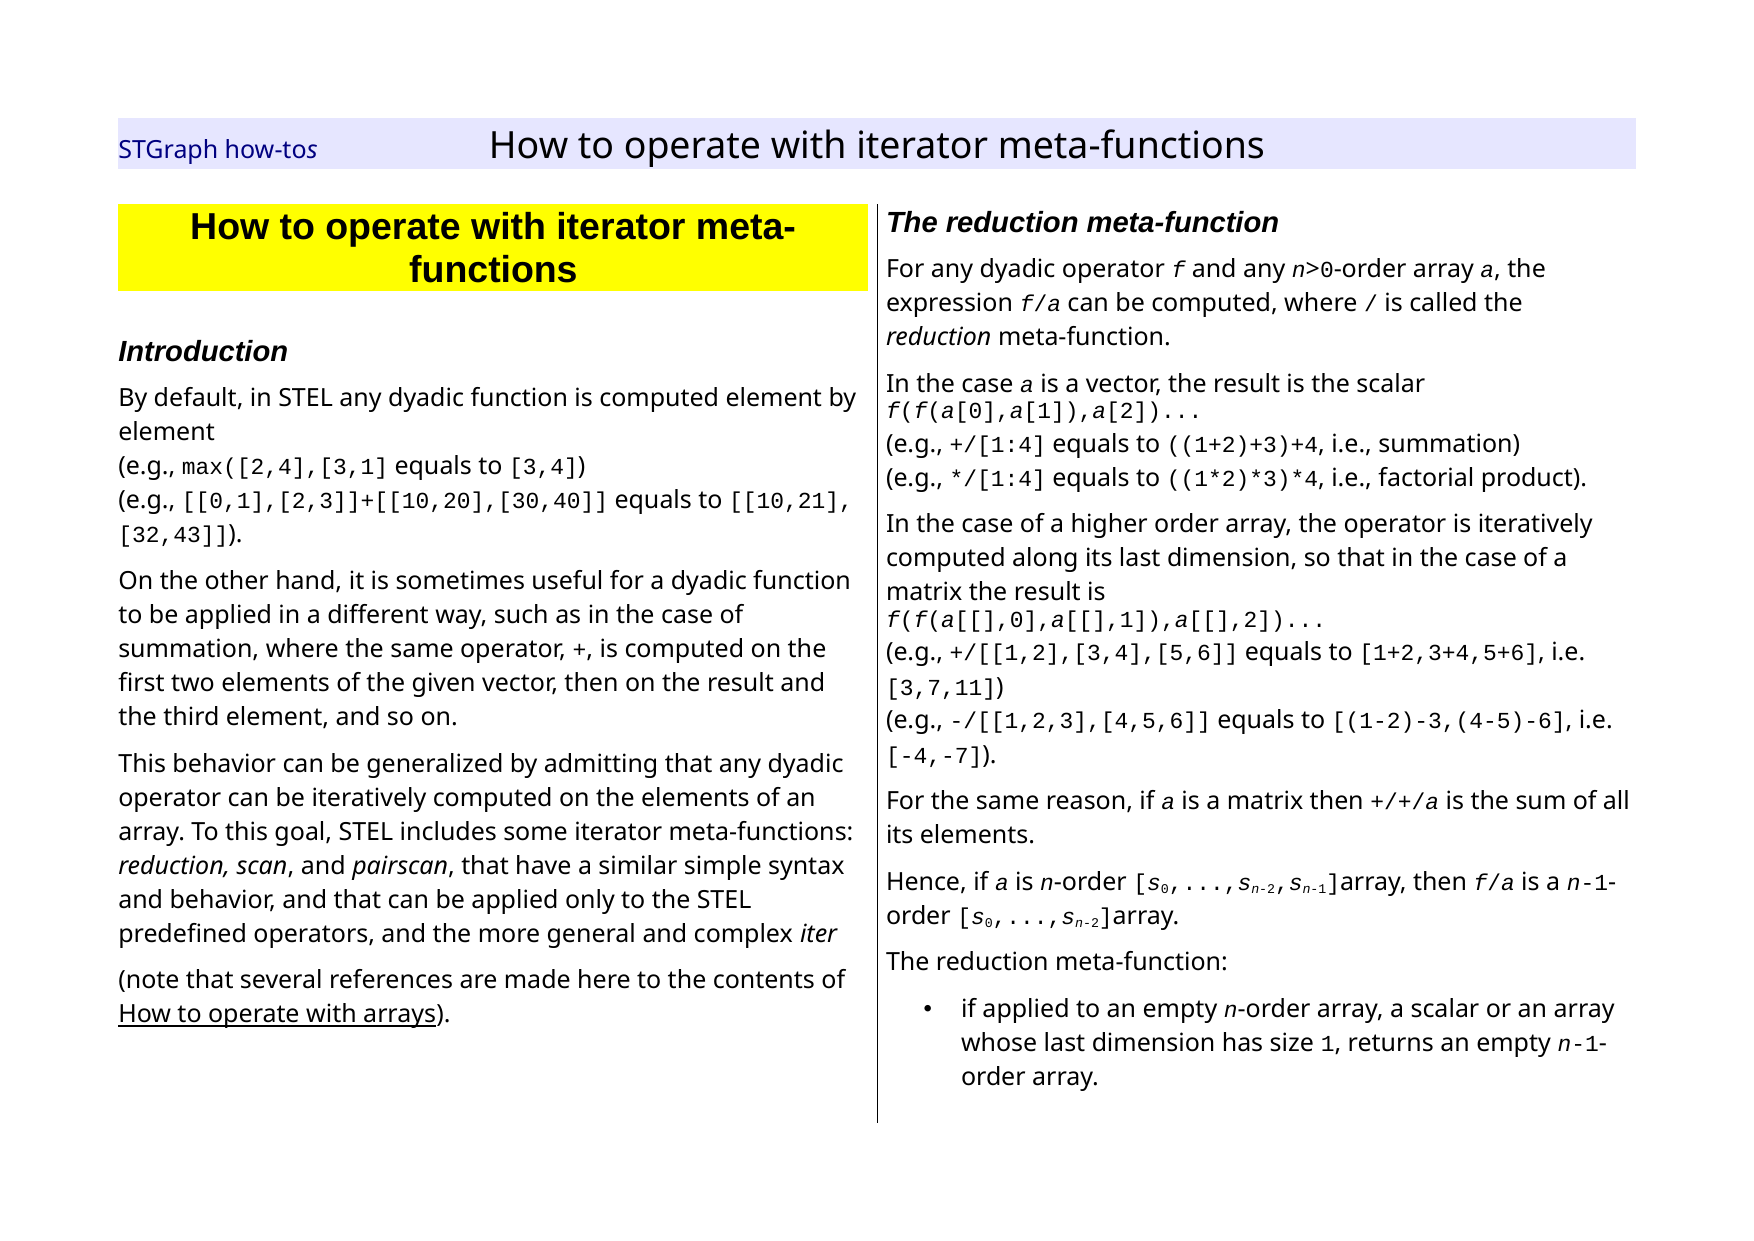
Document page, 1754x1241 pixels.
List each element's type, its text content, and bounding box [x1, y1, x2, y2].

text On the other hand, it is sometimes useful for a dyadic function to be applied in a different way, such as in the case of summation, where the same operator, +, is computed on the first two elements of the given vector, then on the result and the third element, and so on. [118, 562, 868, 733]
text The reduction meta-function: [886, 944, 1636, 978]
text (note that several references are made here to the contents of How to operate with arrays). [118, 962, 868, 1030]
text In the case a is a vector, the result is the scalar f(f(a[0],a[1]),a[2])... (e.g., +/[1:4] equals to ((1+2)+3)+4, i.e., summation) (e.g., */[1:4] equals to ((1*2)*3)*4, i.e., factorial product). [886, 365, 1636, 493]
text For the same reason, if a is a matrix then +/+/a is the sum of all its elements. [886, 783, 1636, 851]
text Hence, if a is n-order [s0,...,sn-2,sn-1]array, then f/a is a n-1-order [s0,...,sn-2]array. [886, 863, 1636, 932]
list if applied to an empty n-order array, a scalar or an array whose last dimension has size 1, returns an empty n-1-order array. [923, 991, 1636, 1093]
text In the case of a higher order array, the operator is iteratively computed along its last dimension, so that in the case of a matrix the result is f(f(a[[],0],a[[],1]),a[[],2])... (e.g., +/[[1,2],[3,4],[5,6]] equals to [1+2,3+4,5+6], i.e. [3,7,11]) (e.g., -/[[1,2,3],[4,5,6]] equals to [(1-2)-3,(4-5)-6], i.e. [-4,-7]). [886, 506, 1636, 770]
text By default, in STEL any dyadic function is computed element by element (e.g., max([2,4],[3,1] equals to [3,4]) (e.g., [[0,1],[2,3]]+[[10,20],[30,40]] equals to [[10,21],[32,43]]). [118, 379, 868, 550]
text This behavior can be generalized by admitting that any dyadic operator can be iteratively computed on the elements of an array. To this goal, STEL includes some iterator meta-functions: reduction, scan, and pairscan, that have a similar simple syntax and behavior, and that can be applied only to the STEL predefined operators, and the more general and complex iter [118, 745, 868, 949]
subtitle How to operate with iterator meta-functions [118, 204, 868, 291]
subtitle The reduction meta-function [886, 204, 1636, 238]
text For any dyadic operator f and any n>0-order array a, the expression f/a can be computed, where / is called the reduction meta-function. [886, 251, 1636, 353]
subtitle Introduction [118, 333, 868, 367]
